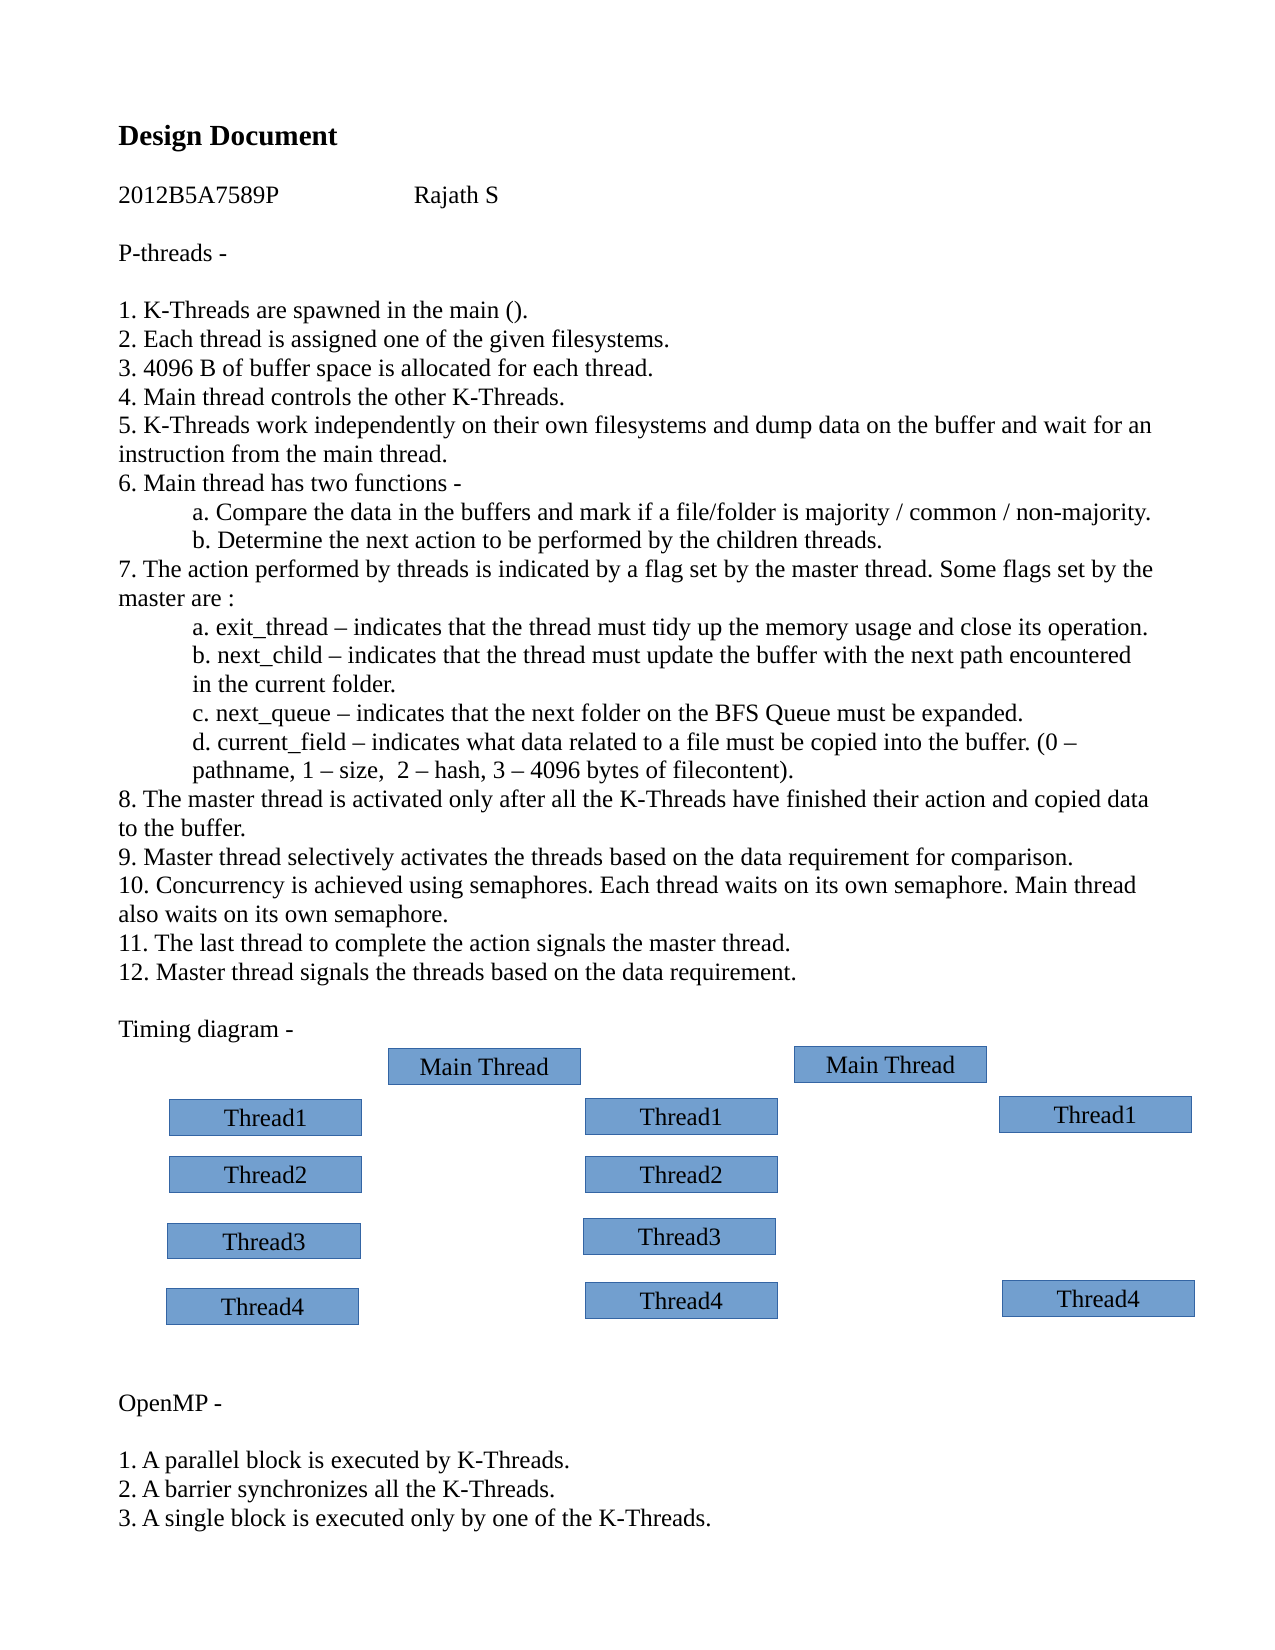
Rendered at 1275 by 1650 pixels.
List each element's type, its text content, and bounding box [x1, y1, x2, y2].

text 8. The master thread is activated only after all the K-Threads have finished their action and copied data to the buffer. [118, 784, 1157, 842]
text 9. Master thread selectively activates the threads based on the data requirement for comparison. [118, 842, 1157, 870]
text 5. K-Threads work independently on their own filesystems and dump data on the buffer and wait for an instruction from the main thread. [118, 410, 1157, 468]
text 2. A barrier synchronizes all the K-Threads. [118, 1474, 1157, 1503]
text a. Compare the data in the buffers and mark if a file/folder is majority / common / non-majority. [118, 497, 1157, 525]
text Timing diagram - [118, 1014, 1157, 1043]
text a. exit_thread – indicates that the thread must tidy up the memory usage and close its operation. [118, 612, 1157, 640]
text 4. Main thread controls the other K-Threads. [118, 382, 1157, 410]
text 2012B5A7589P Rajath S [118, 180, 1157, 209]
text 3. 4096 B of buffer space is allocated for each thread. [118, 353, 1157, 382]
text b. next_child – indicates that the thread must update the buffer with the next path encountered in the current folder. [118, 640, 1157, 698]
text 7. The action performed by threads is indicated by a flag set by the master thread. Some flags set by the master are : [118, 554, 1157, 612]
text 11. The last thread to complete the action signals the master thread. [118, 928, 1157, 957]
text 1. K-Threads are spawned in the main (). [118, 295, 1157, 324]
text 3. A single block is executed only by one of the K-Threads. [118, 1503, 1157, 1532]
text 10. Concurrency is achieved using semaphores. Each thread waits on its own semaphore. Main thread also waits on its own semaphore. [118, 870, 1157, 928]
text d. current_field – indicates what data related to a file must be copied into the buffer. (0 – pathname, 1 – size, 2 – hash, 3 – 4096 bytes of filecontent). [118, 727, 1157, 784]
text 1. A parallel block is executed by K-Threads. [118, 1445, 1157, 1474]
text 12. Master thread signals the threads based on the data requirement. [118, 957, 1157, 985]
text c. next_queue – indicates that the next folder on the BFS Queue must be expanded. [118, 698, 1157, 727]
text OpenMP - [118, 1388, 1157, 1417]
text 6. Main thread has two functions - [118, 468, 1157, 497]
text Design Document [118, 118, 1157, 152]
text b. Determine the next action to be performed by the children threads. [118, 525, 1157, 554]
text P-threads - [118, 238, 1157, 267]
text 2. Each thread is assigned one of the given filesystems. [118, 324, 1157, 353]
